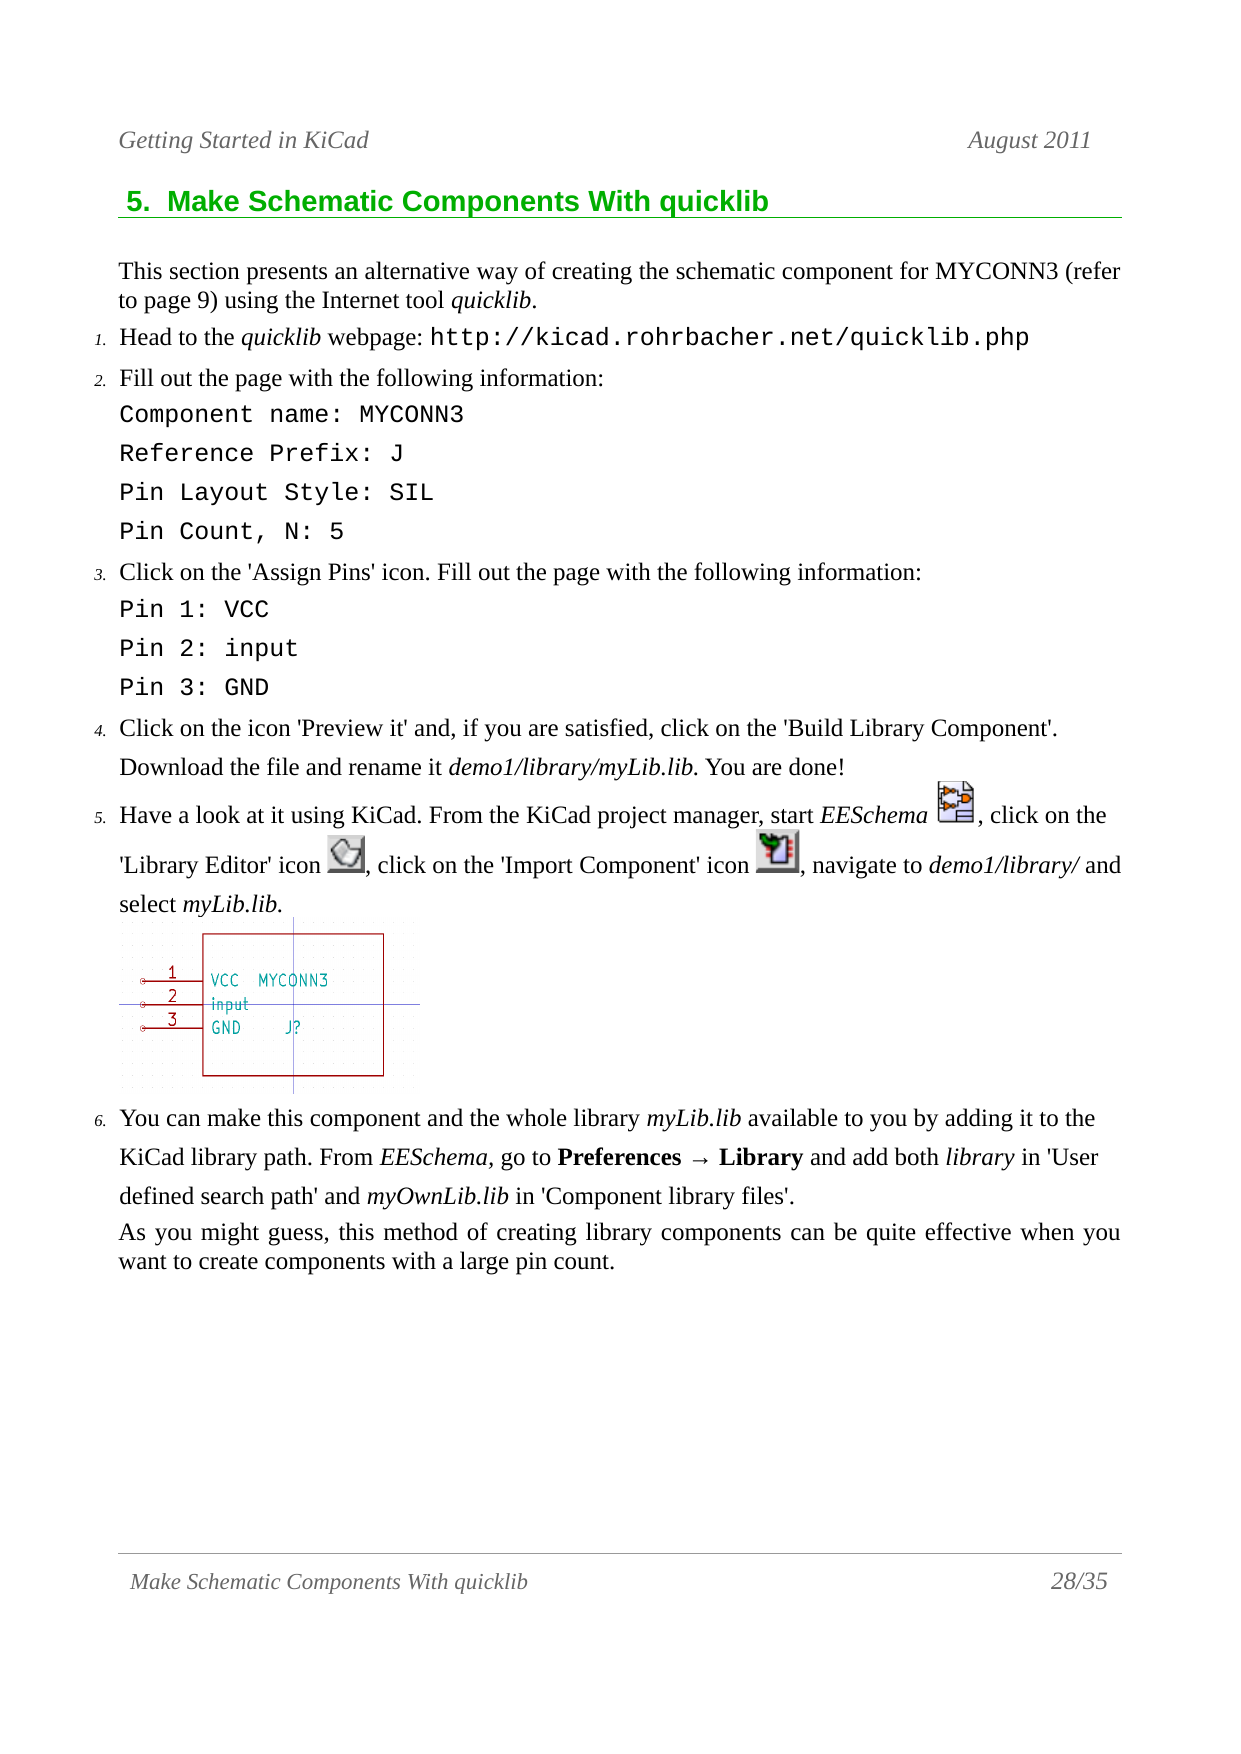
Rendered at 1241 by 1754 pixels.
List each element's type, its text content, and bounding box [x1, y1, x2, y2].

list Click on the 'Assign Pins' icon. Fill out the page with the following information: Pin 1: VCC Pin 2: input Pin 3: GND [119, 547, 1122, 703]
list Have a look at it using KiCad. From the KiCad project manager, start EESchema , click on the 'Library Editor' icon , click on the 'Import Component' icon , navigate to demo1/library/ and select myLib.lib. [119, 781, 1122, 1093]
picture [327, 835, 365, 873]
text This section presents an alternative way of creating the schematic component for MYCONN3 (refer to page 9) using the Internet tool quicklib. [118, 256, 1122, 313]
list Click on the icon 'Preview it' and, if you are satisfied, click on the 'Build Library Component'. Download the file and rename it demo1/library/myLib.lib. You are done! [119, 703, 1122, 781]
picture [755, 829, 800, 873]
list You can make this component and the whole library myLib.lib available to you by adding it to the KiCad library path. From EESchema, go to Preferences → Library and add both library in 'User defined search path' and myOwnLib.lib in 'Component library files'. [119, 1093, 1122, 1210]
list Head to the quicklib webpage: http://kicad.rohrbacher.net/quicklib.php [119, 313, 1122, 352]
subtitle Make Schematic Components With quicklib [118, 184, 1122, 217]
text As you might guess, this method of creating library components can be quite effective when you want to create components with a large pin count. [118, 1217, 1122, 1275]
picture [934, 781, 978, 824]
list Fill out the page with the following information: Component name: MYCONN3 Reference Prefix: J Pin Layout Style: SIL Pin Count, N: 5 [119, 352, 1122, 547]
picture [119, 917, 420, 1094]
